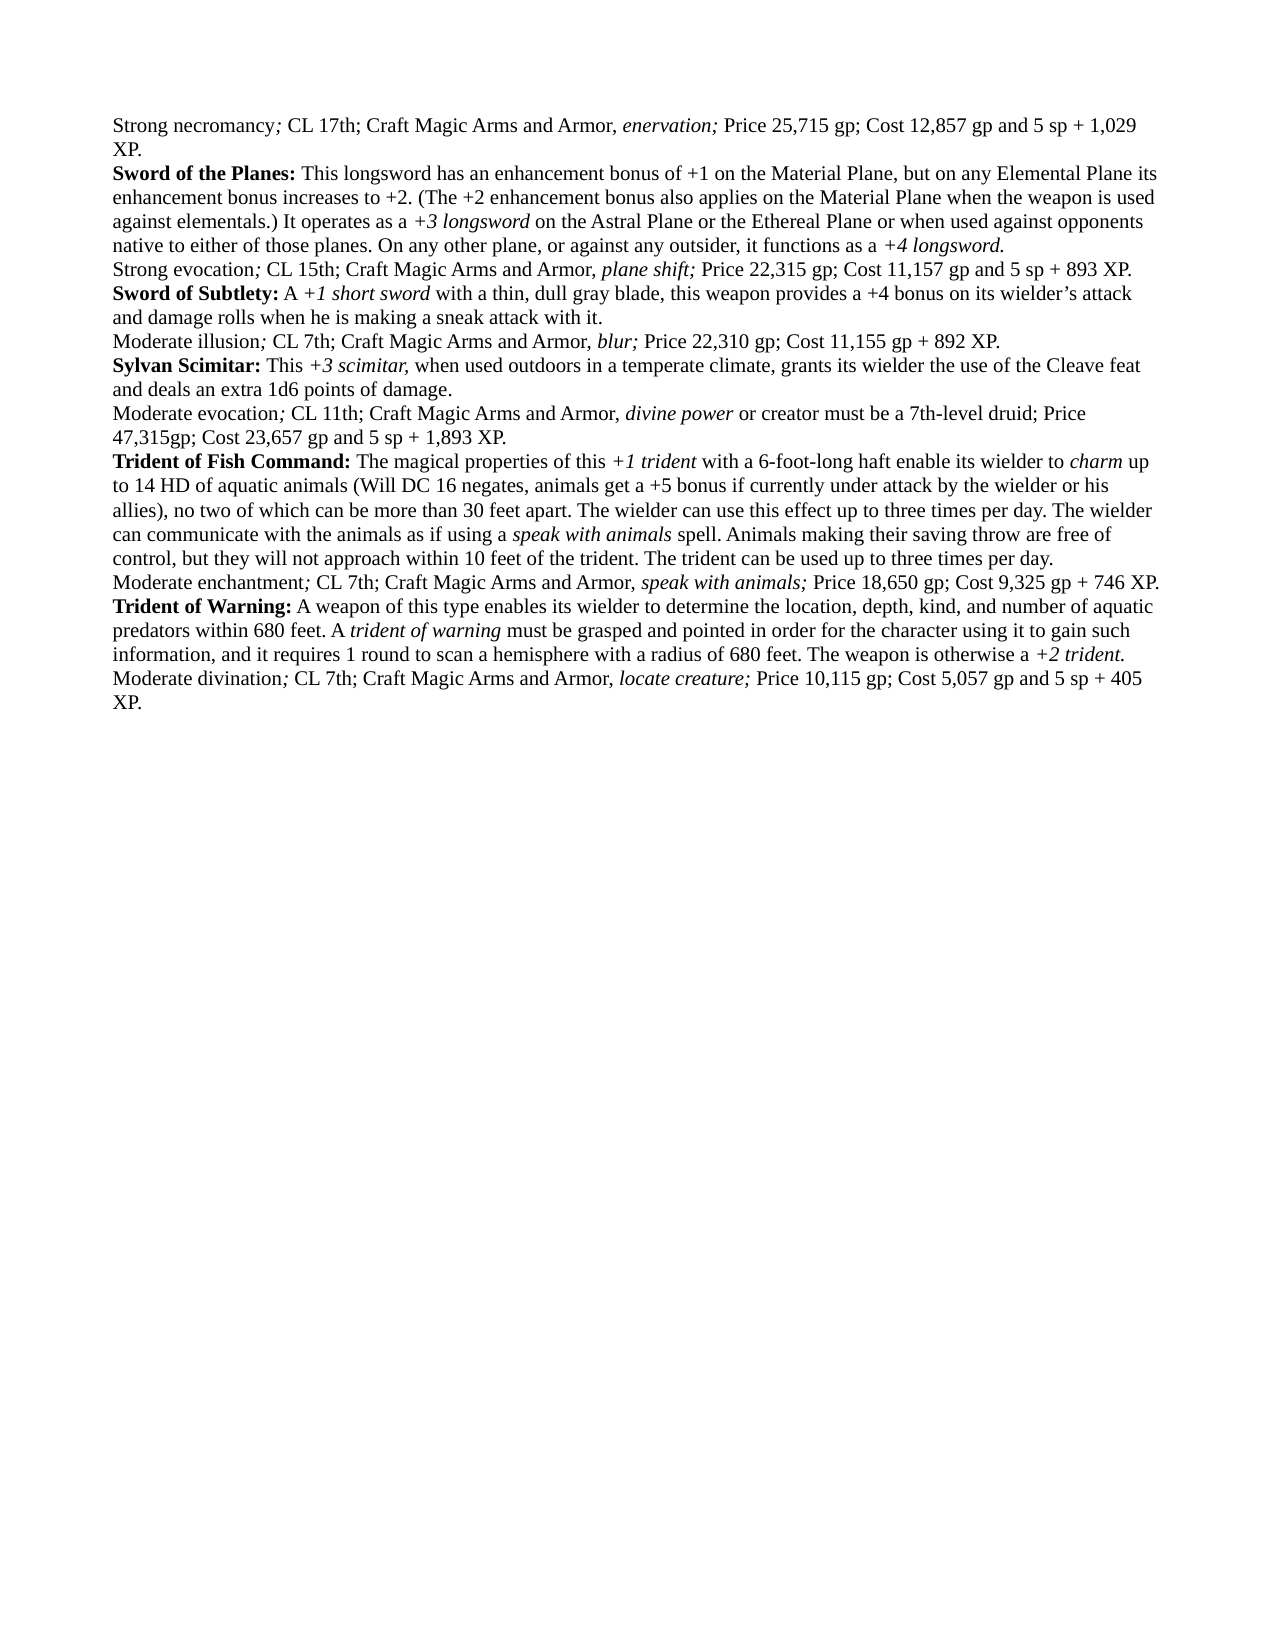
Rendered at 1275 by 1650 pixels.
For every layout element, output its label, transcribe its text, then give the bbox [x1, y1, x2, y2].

text Sword of the Planes: This longsword has an enhancement bonus of +1 on the Material Plane, but on any Elemental Plane its enhancement bonus increases to +2. (The +2 enhancement bonus also applies on the Material Plane when the weapon is used against elementals.) It operates as a +3 longsword on the Astral Plane or the Ethereal Plane or when used against opponents native to either of those planes. On any other plane, or against any outsider, it functions as a +4 longsword. [112, 161, 1162, 257]
text Sword of Subtlety: A +1 short sword with a thin, dull gray blade, this weapon provides a +4 bonus on its wielder’s attack and damage rolls when he is making a sneak attack with it. [112, 281, 1162, 329]
text Moderate evocation; CL 11th; Craft Magic Arms and Armor, divine power or creator must be a 7th-level druid; Price 47,315gp; Cost 23,657 gp and 5 sp + 1,893 XP. [112, 401, 1162, 449]
text Trident of Warning: A weapon of this type enables its wielder to determine the location, depth, kind, and number of aquatic predators within 680 feet. A trident of warning must be grasped and pointed in order for the character using it to gain such information, and it requires 1 round to scan a hemisphere with a radius of 680 feet. The weapon is otherwise a +2 trident. [112, 594, 1162, 666]
text Moderate illusion; CL 7th; Craft Magic Arms and Armor, blur; Price 22,310 gp; Cost 11,155 gp + 892 XP. [112, 329, 1162, 353]
text Strong evocation; CL 15th; Craft Magic Arms and Armor, plane shift; Price 22,315 gp; Cost 11,157 gp and 5 sp + 893 XP. [112, 257, 1162, 281]
text Strong necromancy; CL 17th; Craft Magic Arms and Armor, enervation; Price 25,715 gp; Cost 12,857 gp and 5 sp + 1,029 XP. [112, 112, 1162, 161]
text Moderate enchantment; CL 7th; Craft Magic Arms and Armor, speak with animals; Price 18,650 gp; Cost 9,325 gp + 746 XP. [112, 570, 1162, 594]
text Trident of Fish Command: The magical properties of this +1 trident with a 6-foot-long haft enable its wielder to charm up to 14 HD of aquatic animals (Will DC 16 negates, animals get a +5 bonus if currently under attack by the wielder or his allies), no two of which can be more than 30 feet apart. The wielder can use this effect up to three times per day. The wielder can communicate with the animals as if using a speak with animals spell. Animals making their saving throw are free of control, but they will not approach within 10 feet of the trident. The trident can be used up to three times per day. [112, 449, 1162, 570]
text Sylvan Scimitar: This +3 scimitar, when used outdoors in a temperate climate, grants its wielder the use of the Cleave feat and deals an extra 1d6 points of damage. [112, 353, 1162, 401]
text Moderate divination; CL 7th; Craft Magic Arms and Armor, locate creature; Price 10,115 gp; Cost 5,057 gp and 5 sp + 405 XP. [112, 666, 1162, 714]
